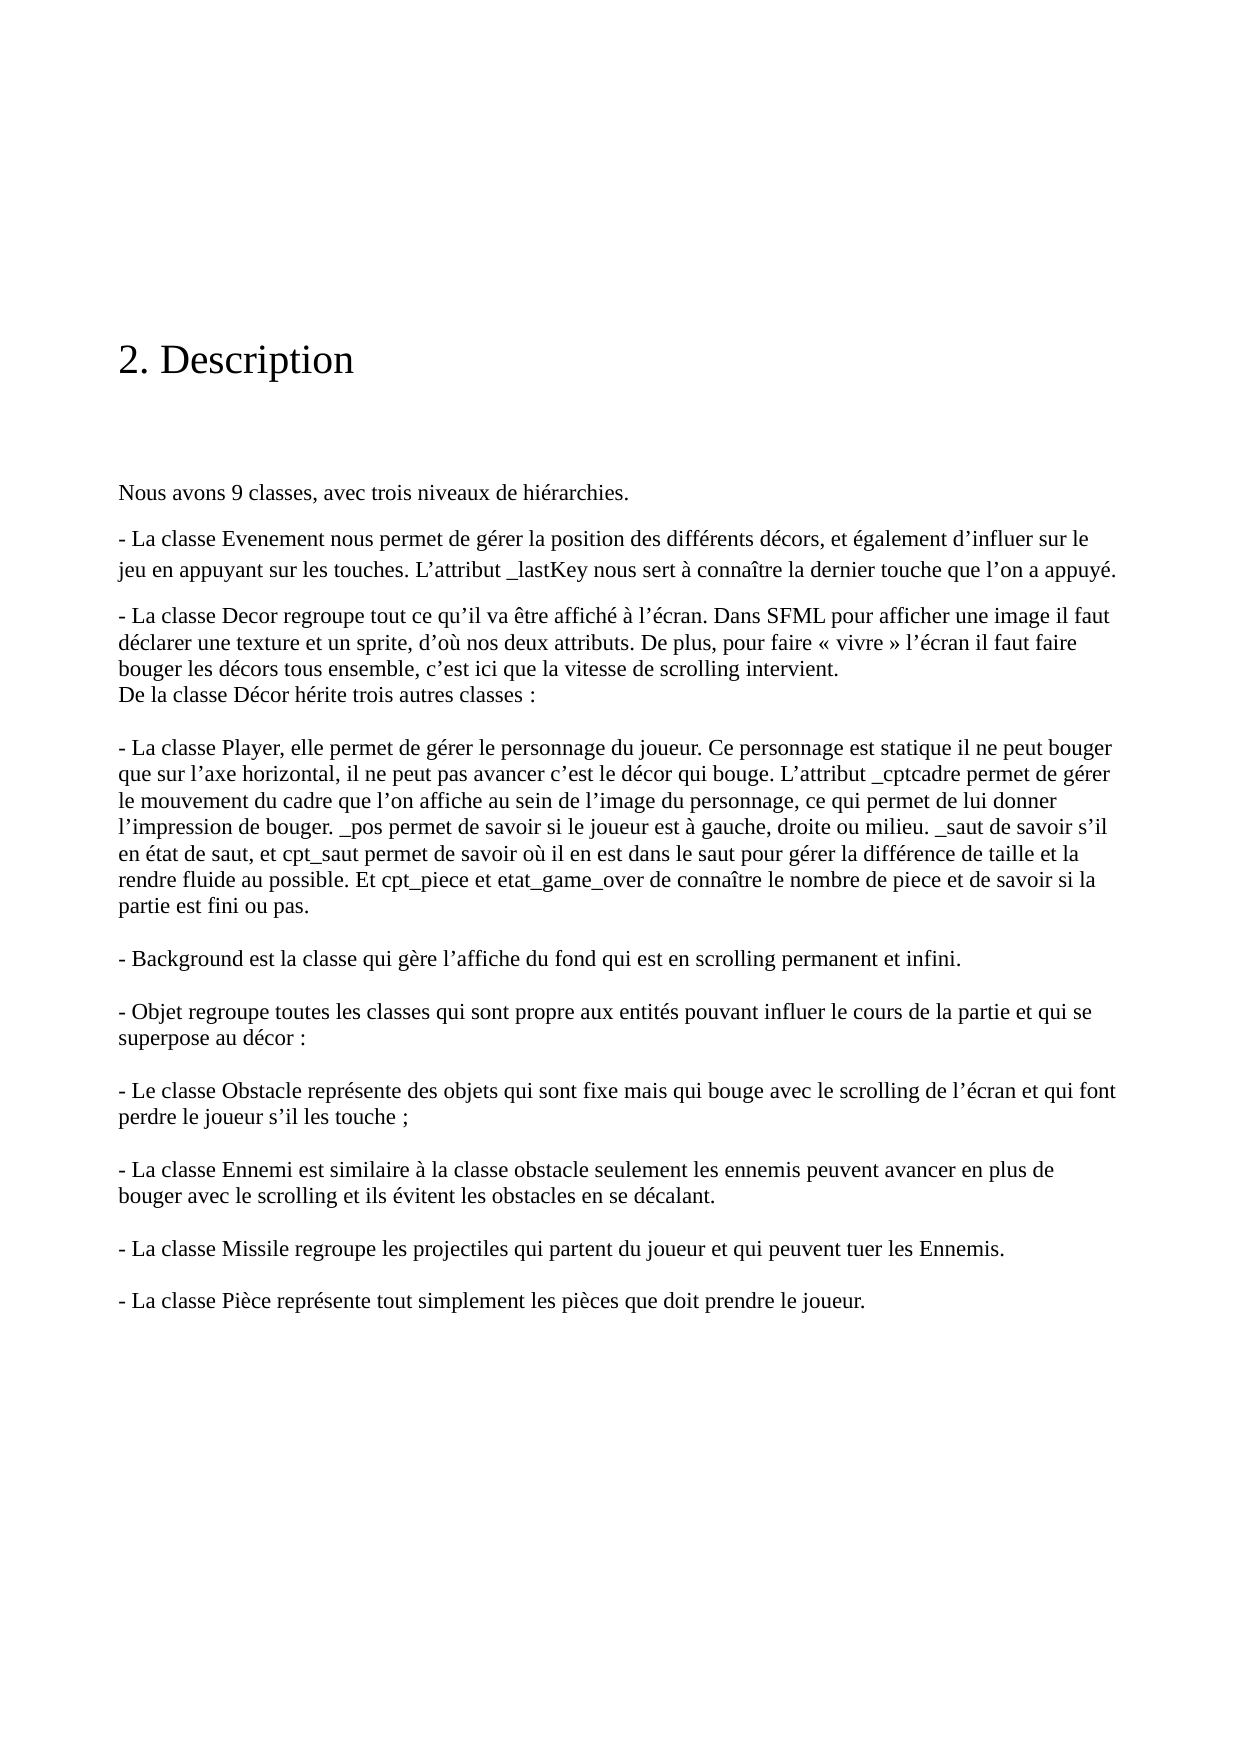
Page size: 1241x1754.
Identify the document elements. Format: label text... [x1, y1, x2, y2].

text - La classe Player, elle permet de gérer le personnage du joueur. Ce personnage est statique il ne peut bouger que sur l’axe horizontal, il ne peut pas avancer c’est le décor qui bouge. L’attribut _cptcadre permet de gérer le mouvement du cadre que l’on affiche au sein de l’image du personnage, ce qui permet de lui donner l’impression de bouger. _pos permet de savoir si le joueur est à gauche, droite ou milieu. _saut de savoir s’il en état de saut, et cpt_saut permet de savoir où il en est dans le saut pour gérer la différence de taille et la rendre fluide au possible. Et cpt_piece et etat_game_over de connaître le nombre de piece et de savoir si la partie est fini ou pas. [118, 734, 1122, 919]
text - Objet regroupe toutes les classes qui sont propre aux entités pouvant influer le cours de la partie et qui se superpose au décor : [118, 998, 1122, 1050]
text - La classe Evenement nous permet de gérer la position des différents décors, et également d’influer sur le jeu en appuyant sur les touches. L’attribut _lastKey nous sert à connaître la dernier touche que l’on a appuyé. [118, 525, 1122, 583]
text - Le classe Obstacle représente des objets qui sont fixe mais qui bouge avec le scrolling de l’écran et qui font perdre le joueur s’il les touche ; [118, 1077, 1122, 1129]
text - La classe Decor regroupe tout ce qu’il va être affiché à l’écran. Dans SFML pour afficher une image il faut déclarer une texture et un sprite, d’où nos deux attributs. De plus, pour faire « vivre » l’écran il faut faire bouger les décors tous ensemble, c’est ici que la vitesse de scrolling intervient. [118, 602, 1122, 681]
text - La classe Ennemi est similaire à la classe obstacle seulement les ennemis peuvent avancer en plus de bouger avec le scrolling et ils évitent les obstacles en se décalant. [118, 1156, 1122, 1208]
text - La classe Pièce représente tout simplement les pièces que doit prendre le joueur. [118, 1288, 1122, 1314]
text 2. Description [118, 334, 1122, 382]
text - Background est la classe qui gère l’affiche du fond qui est en scrolling permanent et infini. [118, 945, 1122, 971]
text - La classe Missile regroupe les projectiles qui partent du joueur et qui peuvent tuer les Ennemis. [118, 1235, 1122, 1261]
text Nous avons 9 classes, avec trois niveaux de hiérarchies. [118, 478, 1122, 505]
text De la classe Décor hérite trois autres classes : [118, 681, 1122, 708]
